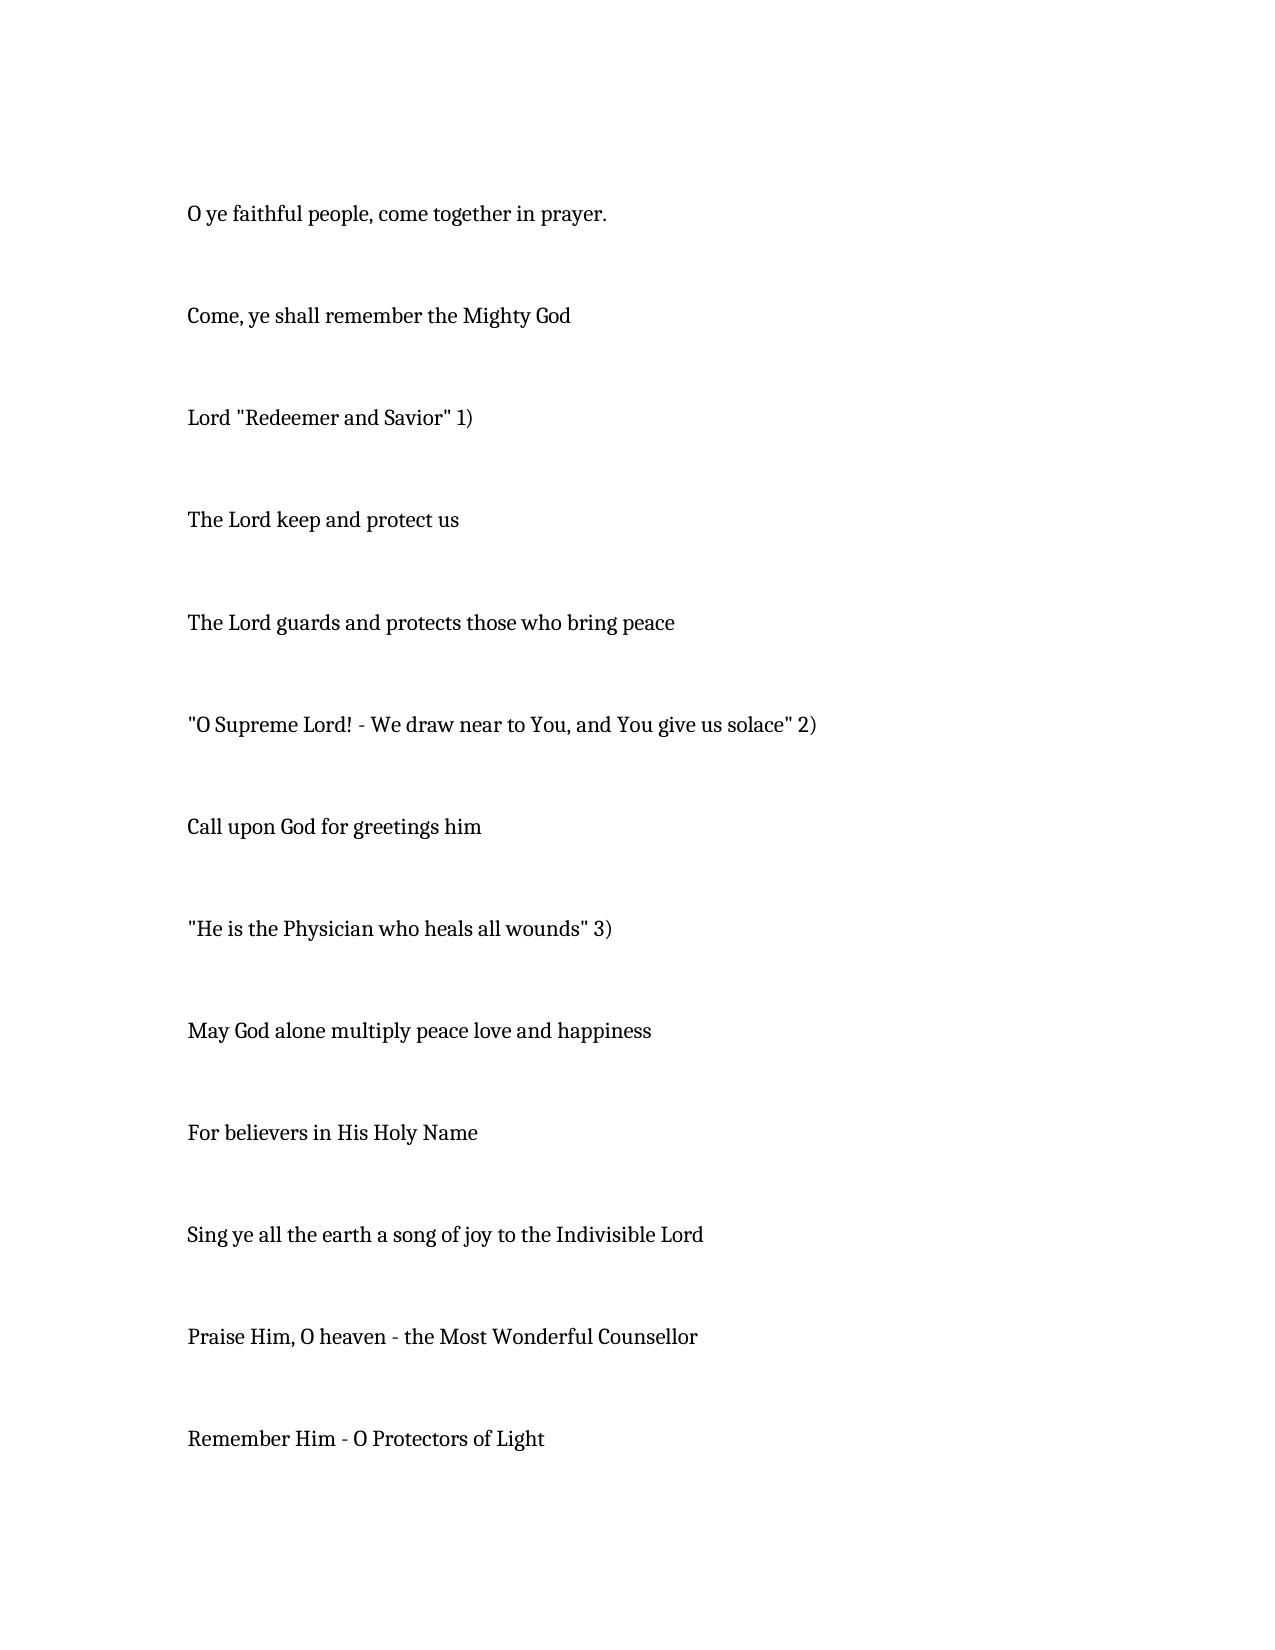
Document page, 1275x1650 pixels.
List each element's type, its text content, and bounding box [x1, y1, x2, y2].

text "O Supreme Lord! - We draw near to You, and You give us solace" 2) [187, 711, 1087, 738]
text May God alone multiply peace love and happiness [187, 1018, 1087, 1044]
text The Lord guards and protects those who bring peace [187, 609, 1087, 636]
text Sing ye all the earth a song of joy to the Indivisible Lord [187, 1222, 1087, 1248]
text Call upon God for greetings him [187, 813, 1087, 840]
text "He is the Physician who heals all wounds" 3) [187, 916, 1087, 942]
text Remember Him - O Protectors of Light [187, 1426, 1087, 1452]
text Praise Him, O heaven - the Most Wonderful Counsellor [187, 1324, 1087, 1350]
text For believers in His Holy Name [187, 1120, 1087, 1146]
text Lord "Redeemer and Savior" 1) [187, 405, 1087, 432]
text O ye faithful people, come together in prayer. [187, 201, 1087, 227]
text Come, ye shall remember the Mighty God [187, 303, 1087, 329]
text The Lord keep and protect us [187, 507, 1087, 534]
